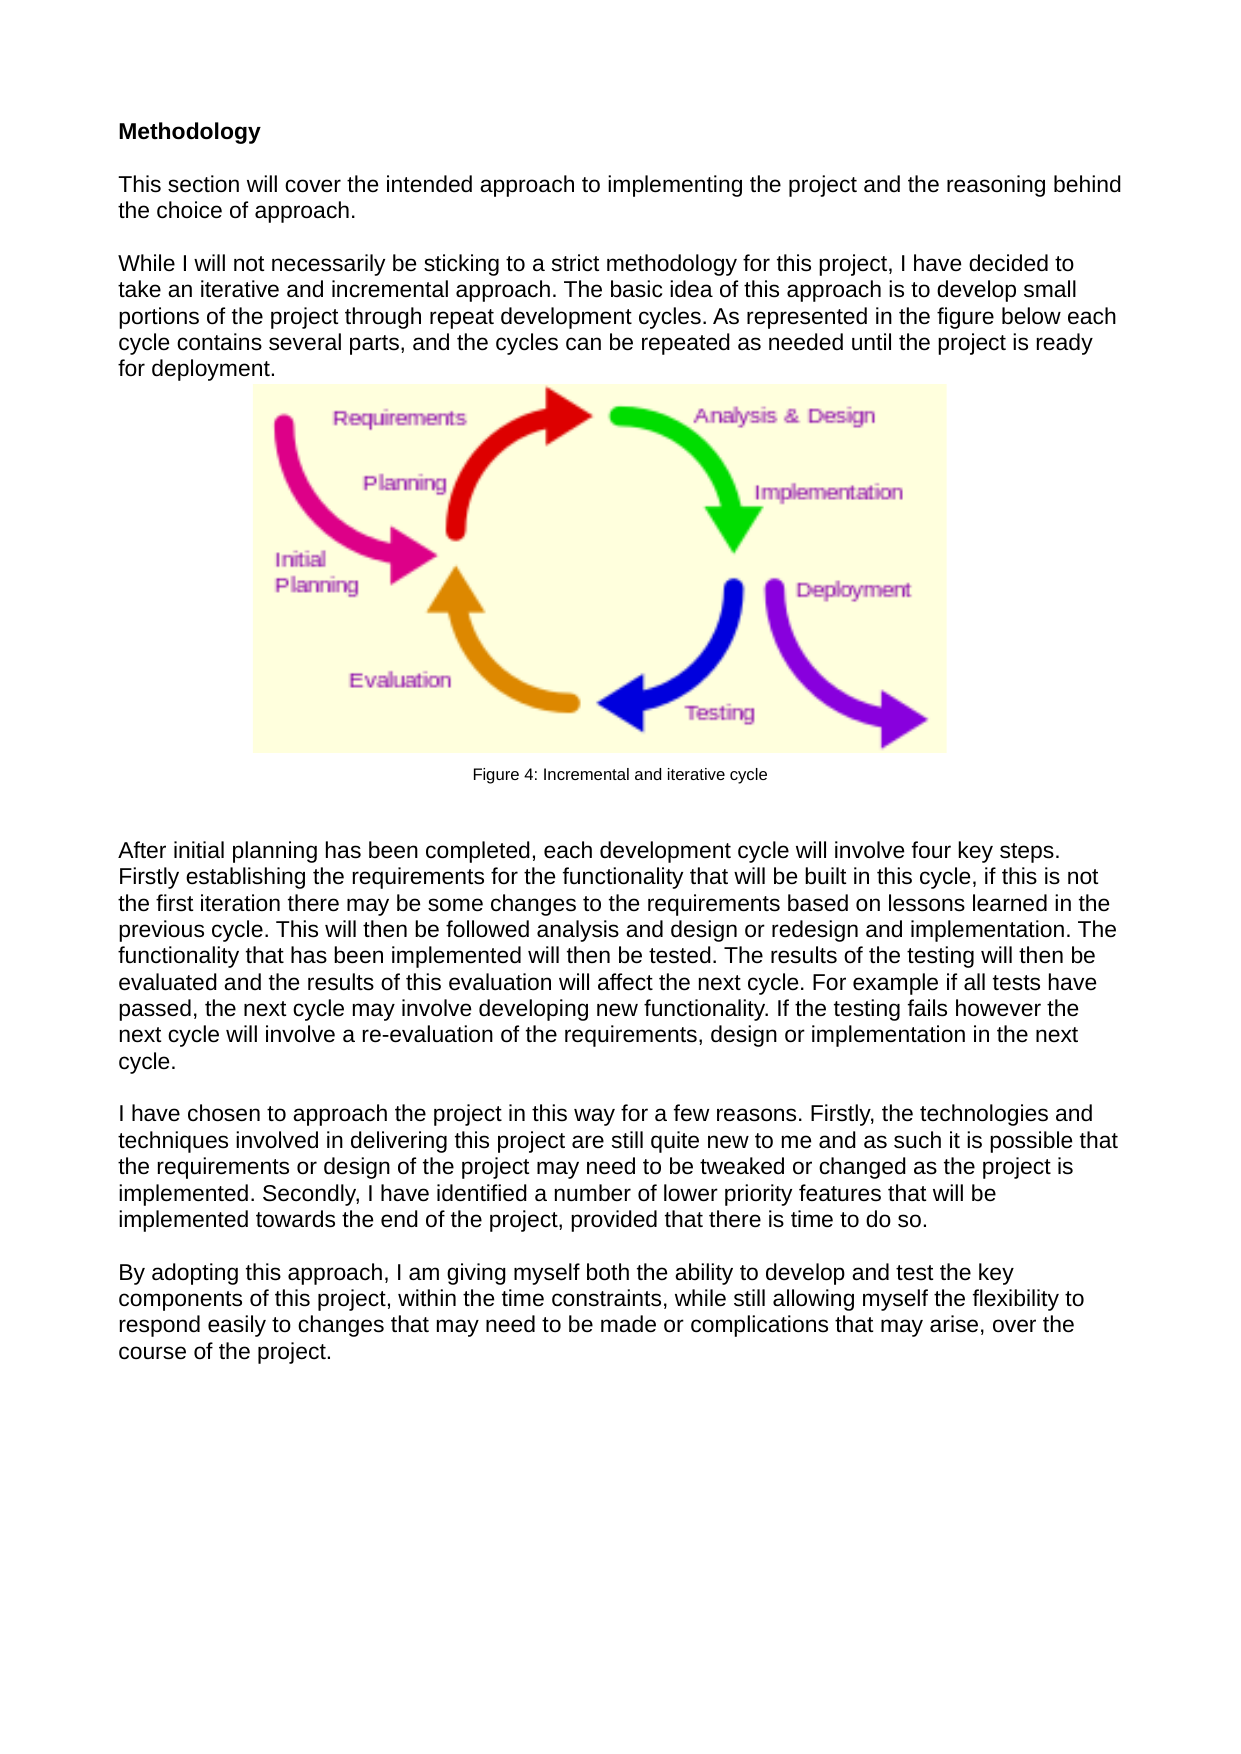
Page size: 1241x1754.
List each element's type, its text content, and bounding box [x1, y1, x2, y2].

text This section will cover the intended approach to implementing the project and the reasoning behind the choice of approach. [118, 171, 1122, 223]
text I have chosen to approach the project in this way for a few reasons. Firstly, the technologies and techniques involved in delivering this project are still quite new to me and as such it is possible that the requirements or design of the project may need to be tweaked or changed as the project is implemented. Secondly, I have identified a number of lower priority features that will be implemented towards the end of the project, provided that there is time to do so. [118, 1100, 1122, 1232]
text After initial planning has been completed, each development cycle will involve four key steps. Firstly establishing the requirements for the functionality that will be built in this cycle, if this is not the first iteration there may be some changes to the requirements based on lessons learned in the previous cycle. This will then be followed analysis and design or redesign and implementation. The functionality that has been implemented will then be tested. The results of the testing will then be evaluated and the results of this evaluation will affect the next cycle. For example if all tests have passed, the next cycle may involve developing new functionality. If the testing fails however the next cycle will involve a re-evaluation of the requirements, design or implementation in the next cycle. [118, 837, 1122, 1074]
text Figure 4: Incremental and iterative cycle [118, 765, 1122, 784]
text Methodology [118, 118, 1122, 144]
picture [252, 384, 947, 753]
text By adopting this approach, I am giving myself both the ability to develop and test the key components of this project, within the time constraints, while still allowing myself the flexibility to respond easily to changes that may need to be made or complications that may arise, over the course of the project. [118, 1258, 1122, 1364]
text While I will not necessarily be sticking to a strict methodology for this project, I have decided to take an iterative and incremental approach. The basic idea of this approach is to develop small portions of the project through repeat development cycles. As represented in the figure below each cycle contains several parts, and the cycles can be repeated as needed until the project is ready for deployment. [118, 250, 1122, 382]
